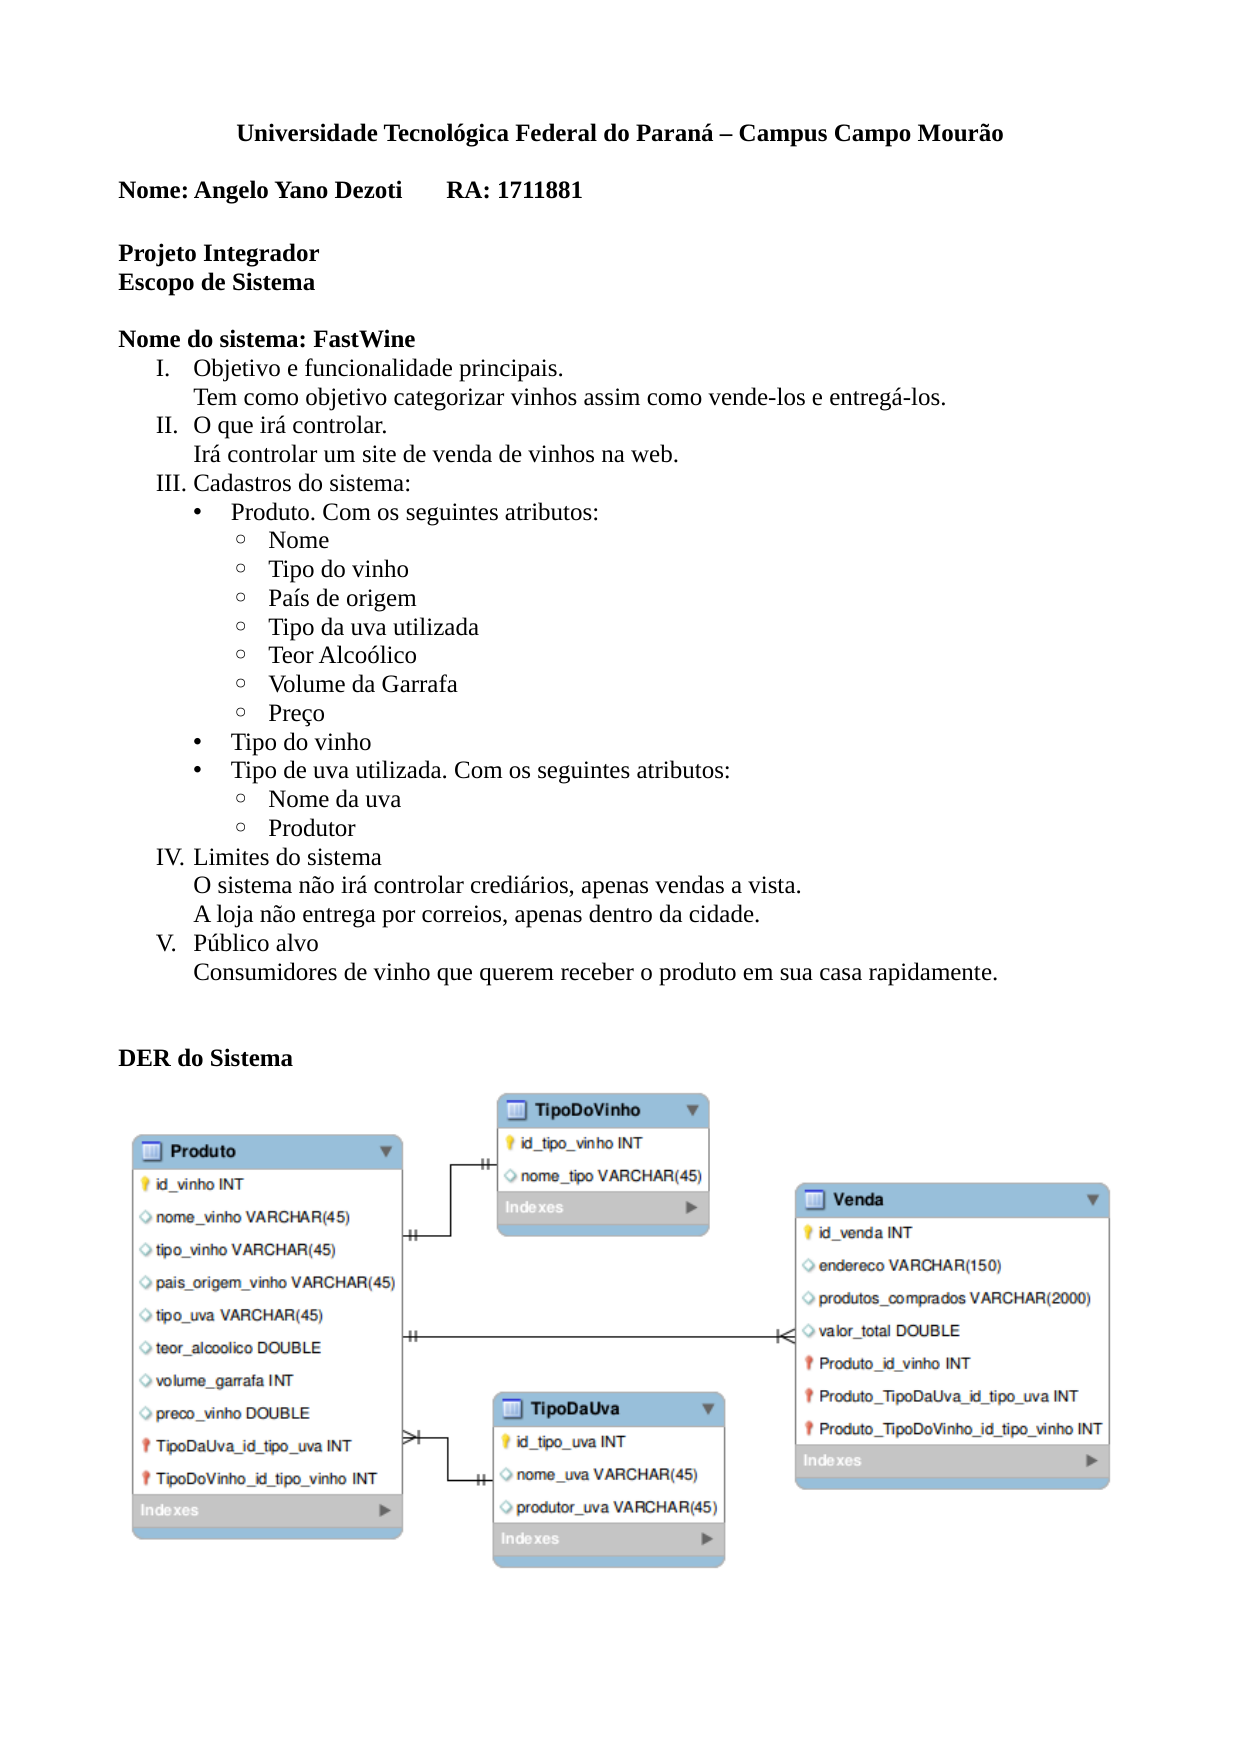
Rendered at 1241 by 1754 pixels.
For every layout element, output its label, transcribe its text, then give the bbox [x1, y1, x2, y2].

text Projeto Integrador [118, 238, 1122, 267]
list Irá controlar um site de venda de vinhos na web. [156, 439, 1122, 468]
list Tipo do vinho [231, 554, 1122, 583]
list A loja não entrega por correios, apenas dentro da cidade. [156, 899, 1122, 928]
list Nome [231, 525, 1122, 554]
text Nome: Angelo Yano Dezoti RA: 1711881 [118, 176, 1122, 204]
text Universidade Tecnológica Federal do Paraná – Campus Campo Mourão [118, 118, 1122, 147]
text Nome do sistema: FastWine [118, 324, 1122, 353]
list Limites do sistema [156, 842, 1122, 870]
picture [118, 1079, 1123, 1581]
list Produto. Com os seguintes atributos: [193, 497, 1122, 525]
list Consumidores de vinho que querem receber o produto em sua casa rapidamente. [156, 957, 1122, 985]
list País de origem [231, 583, 1122, 612]
list Tem como objetivo categorizar vinhos assim como vende-los e entregá-los. [156, 382, 1122, 410]
list Nome da uva [231, 784, 1122, 813]
list Tipo da uva utilizada [231, 612, 1122, 640]
list Público alvo [156, 928, 1122, 957]
list Teor Alcoólico [231, 640, 1122, 669]
list Objetivo e funcionalidade principais. [156, 353, 1122, 382]
text DER do Sistema [118, 1043, 1122, 1072]
list Preço [231, 698, 1122, 727]
list O sistema não irá controlar crediários, apenas vendas a vista. [156, 870, 1122, 899]
list Volume da Garrafa [231, 669, 1122, 698]
list Cadastros do sistema: [156, 468, 1122, 497]
list Produtor [231, 813, 1122, 842]
list O que irá controlar. [156, 410, 1122, 439]
list Tipo do vinho [193, 727, 1122, 755]
list Tipo de uva utilizada. Com os seguintes atributos: [193, 755, 1122, 784]
text Escopo de Sistema [118, 267, 1122, 295]
